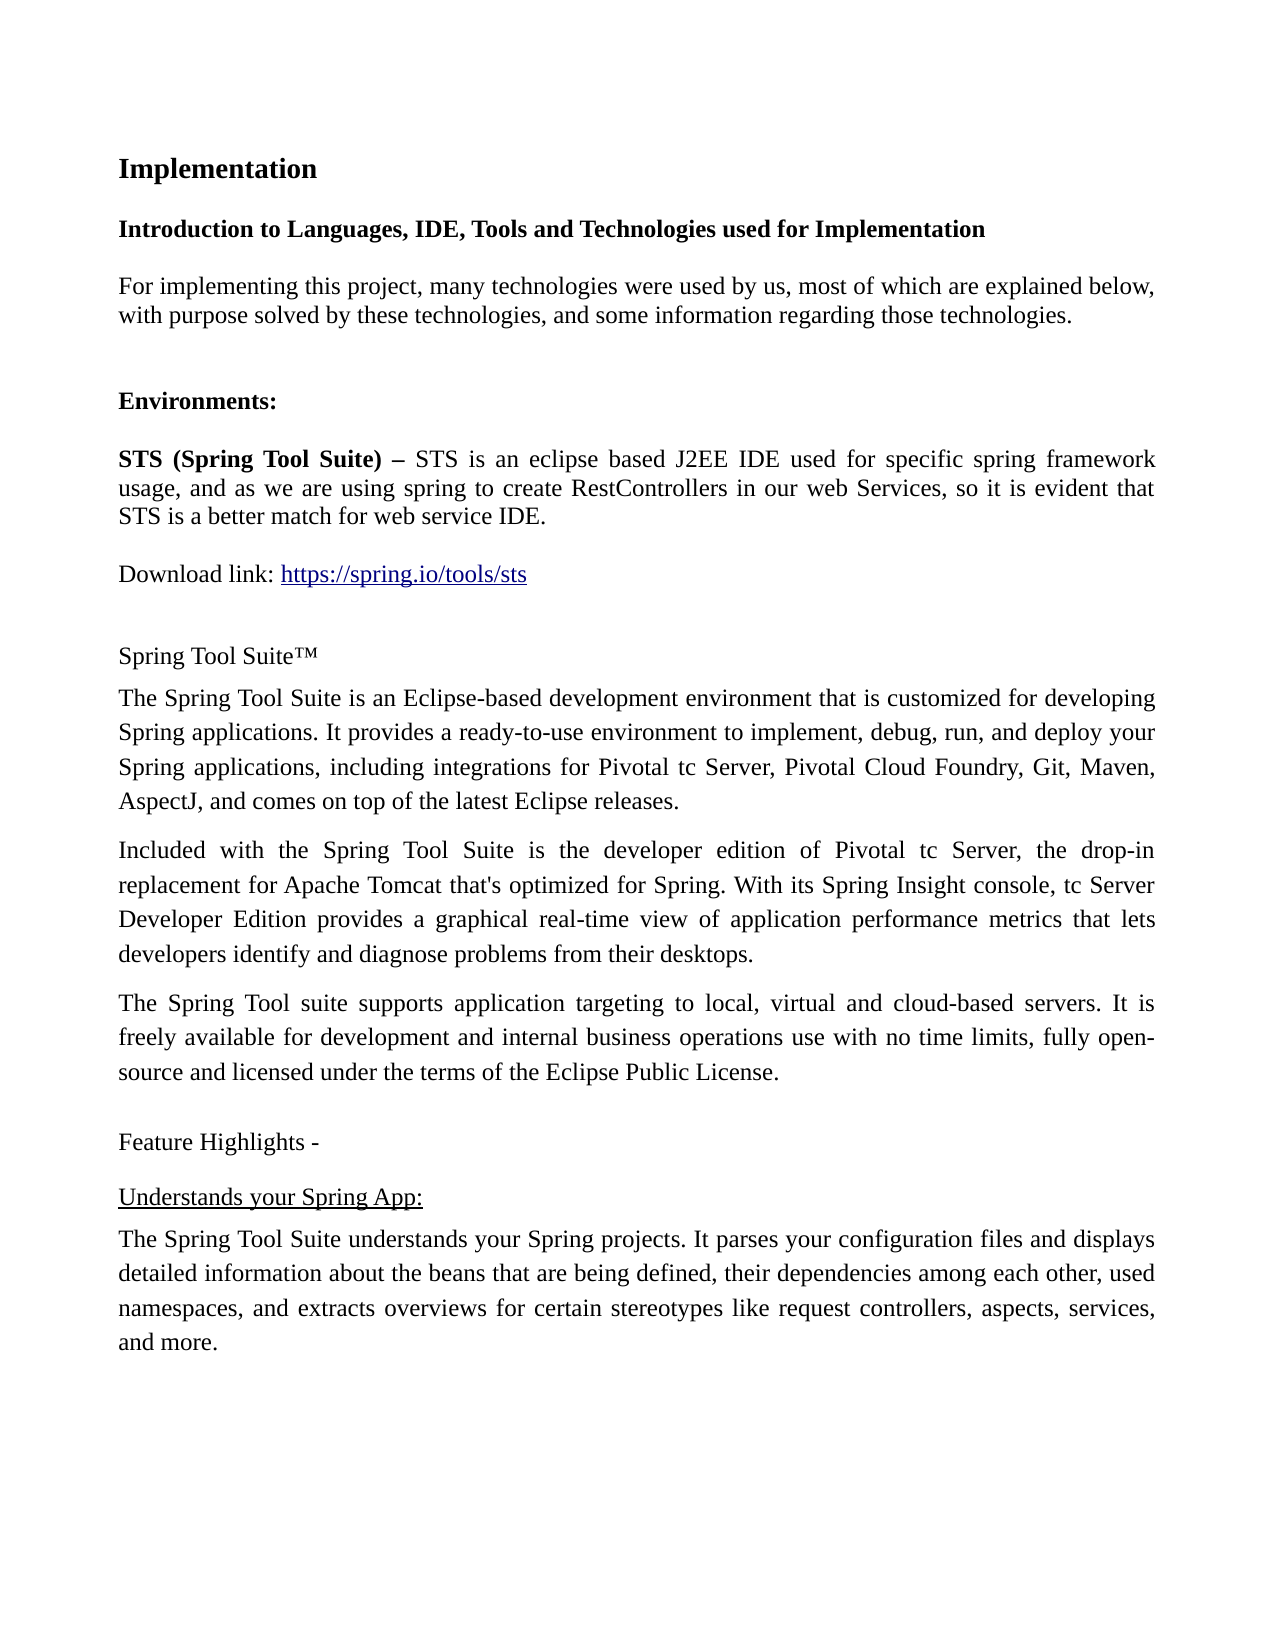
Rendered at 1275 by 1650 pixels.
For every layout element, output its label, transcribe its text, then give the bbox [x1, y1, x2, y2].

text Download link: https://spring.io/tools/sts [118, 559, 1157, 588]
subtitle Understands your Spring App: [118, 1182, 1157, 1211]
subtitle Feature Highlights - [118, 1127, 1157, 1155]
text Implementation [118, 152, 1157, 185]
text The Spring Tool Suite understands your Spring projects. It parses your configuration files and displays detailed information about the beans that are being defined, their dependencies among each other, used namespaces, and extracts overviews for certain stereotypes like request controllers, aspects, services, and more. [118, 1224, 1157, 1356]
text The Spring Tool suite supports application targeting to local, virtual and cloud-based servers. It is freely available for development and internal business operations use with no time limits, fully open-source and licensed under the terms of the Eclipse Public License. [118, 988, 1157, 1085]
text The Spring Tool Suite is an Eclipse-based development environment that is customized for developing Spring applications. It provides a ready-to-use environment to implement, debug, run, and deploy your Spring applications, including integrations for Pivotal tc Server, Pivotal Cloud Foundry, Git, Maven, AspectJ, and comes on top of the latest Eclipse releases. [118, 683, 1157, 815]
text STS (Spring Tool Suite) – STS is an eclipse based J2EE IDE used for specific spring framework usage, and as we are using spring to create RestControllers in our web Services, so it is evident that STS is a better match for web service IDE. [118, 444, 1157, 530]
subtitle Spring Tool Suite™ [118, 641, 1157, 670]
text Included with the Spring Tool Suite is the developer edition of Pivotal tc Server, the drop-in replacement for Apache Tomcat that's optimized for Spring. With its Spring Insight console, tc Server Developer Edition provides a graphical real-time view of application performance metrics that lets developers identify and diagnose problems from their desktops. [118, 835, 1157, 967]
text For implementing this project, many technologies were used by us, most of which are explained below, with purpose solved by these technologies, and some information regarding those technologies. [118, 271, 1157, 329]
text Introduction to Languages, IDE, Tools and Technologies used for Implementation [118, 214, 1157, 243]
text Environments: [118, 386, 1157, 415]
